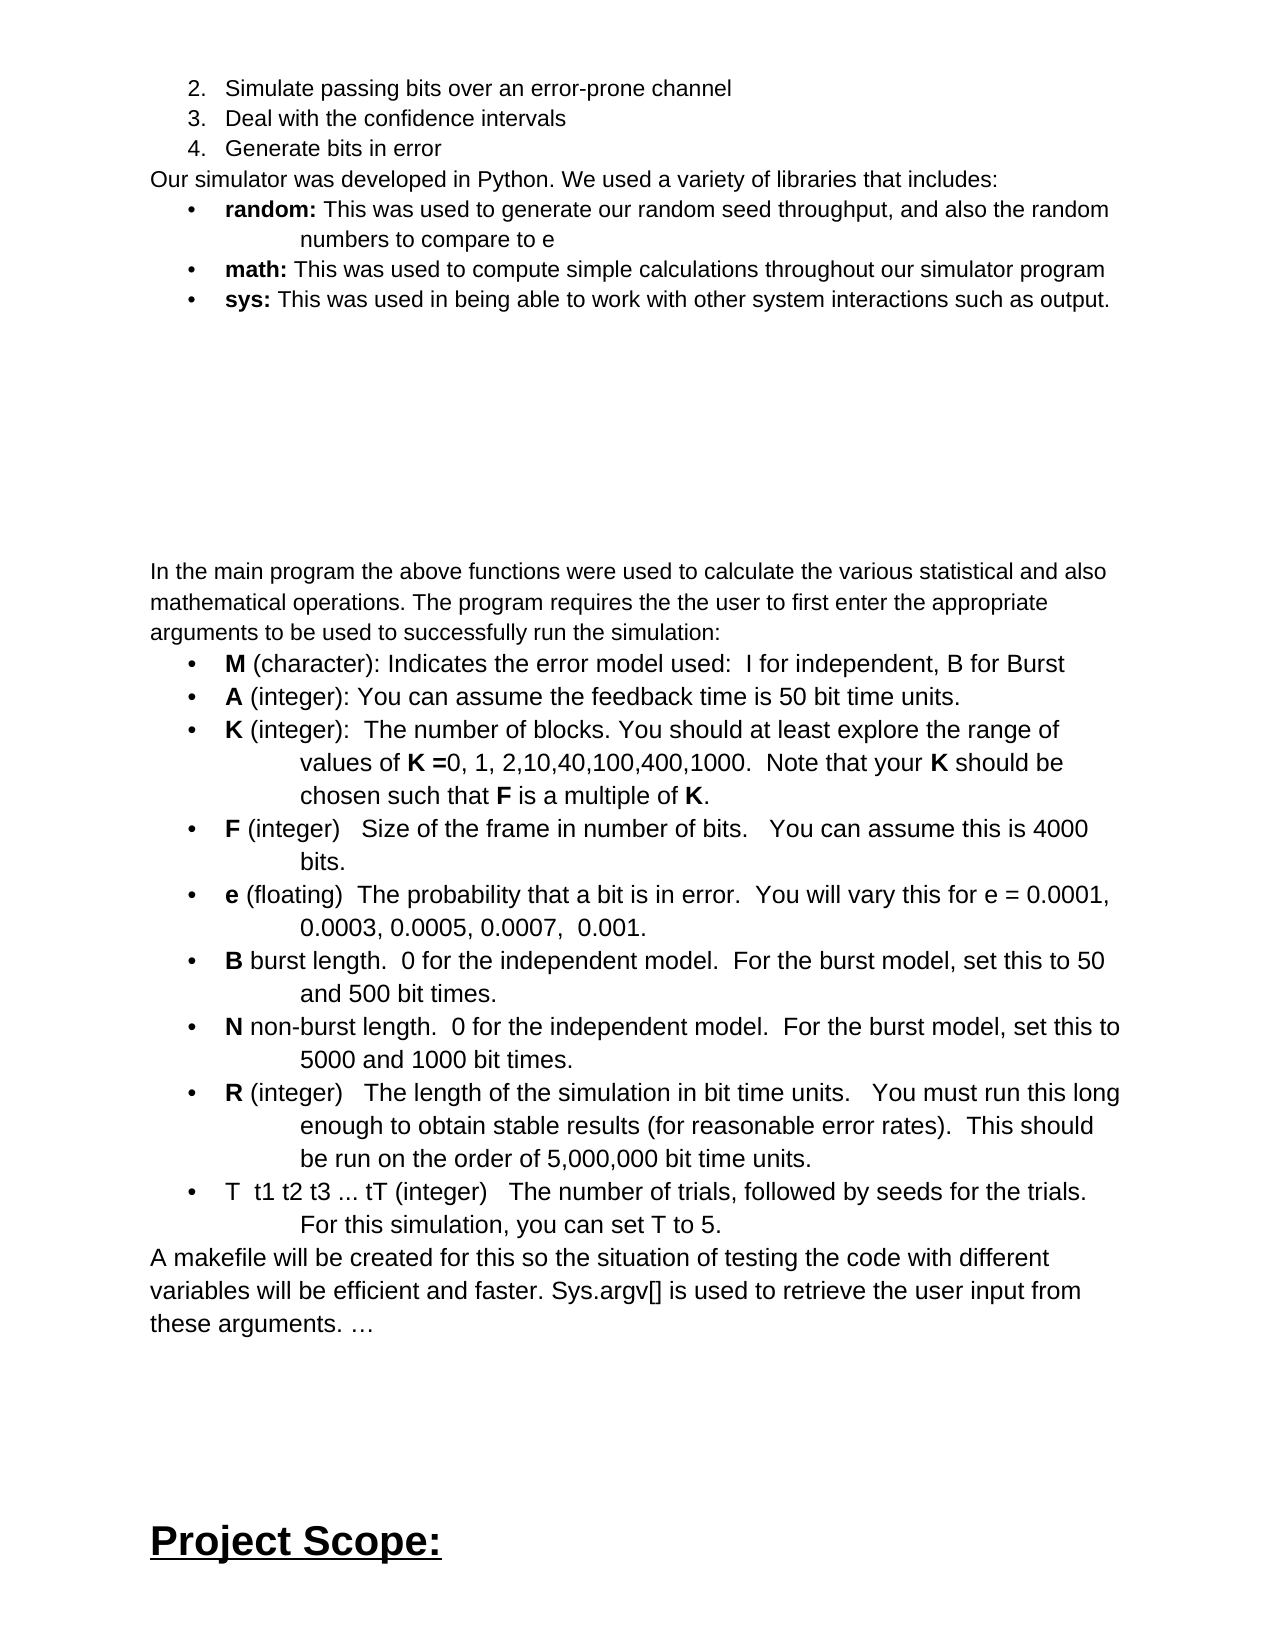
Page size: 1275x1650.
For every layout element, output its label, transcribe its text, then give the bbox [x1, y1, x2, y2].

list math: This was used to compute simple calculations throughout our simulator program [187, 256, 1125, 283]
list N non-burst length. 0 for the independent model. For the burst model, set this to 5000 and 1000 bit times. [187, 1012, 1125, 1074]
list M (character): Indicates the error model used: I for independent, B for Burst [187, 649, 1125, 678]
list e (floating) The probability that a bit is in error. You will vary this for e = 0.0001, 0.0003, 0.0005, 0.0007, 0.001. [187, 880, 1125, 942]
text A makefile will be created for this so the situation of testing the code with different variables will be efficient and faster. Sys.argv[] is used to retrieve the user input from these arguments. … [150, 1243, 1125, 1338]
list A (integer): You can assume the feedback time is 50 bit time units. [187, 682, 1125, 711]
list T t1 t2 t3 ... tT (integer) The number of trials, followed by seeds for the trials. For this simulation, you can set T to 5. [187, 1177, 1125, 1239]
list R (integer) The length of the simulation in bit time units. You must run this long enough to obtain stable results (for reasonable error rates). This should be run on the order of 5,000,000 bit time units. [187, 1078, 1125, 1173]
list B burst length. 0 for the independent model. For the burst model, set this to 50 and 500 bit times. [187, 946, 1125, 1008]
list sys: This was used in being able to work with other system interactions such as output. [187, 286, 1125, 313]
list Deal with the confidence intervals [187, 105, 1125, 132]
text Our simulator was developed in Python. We used a variety of libraries that includes: [150, 166, 1125, 192]
text In the main program the above functions were used to calculate the various statistical and also mathematical operations. The program requires the the user to first enter the appropriate arguments to be used to successfully run the simulation: [150, 558, 1125, 645]
text Project Scope: [150, 1516, 1125, 1564]
list Generate bits in error [187, 135, 1125, 162]
list K (integer): The number of blocks. You should at least explore the range of values of K =0, 1, 2,10,40,100,400,1000. Note that your K should be chosen such that F is a multiple of K. [187, 715, 1125, 810]
list Simulate passing bits over an error-prone channel [187, 75, 1125, 101]
list F (integer) Size of the frame in number of bits. You can assume this is 4000 bits. [187, 814, 1125, 876]
list random: This was used to generate our random seed throughput, and also the random numbers to compare to e [187, 196, 1125, 252]
